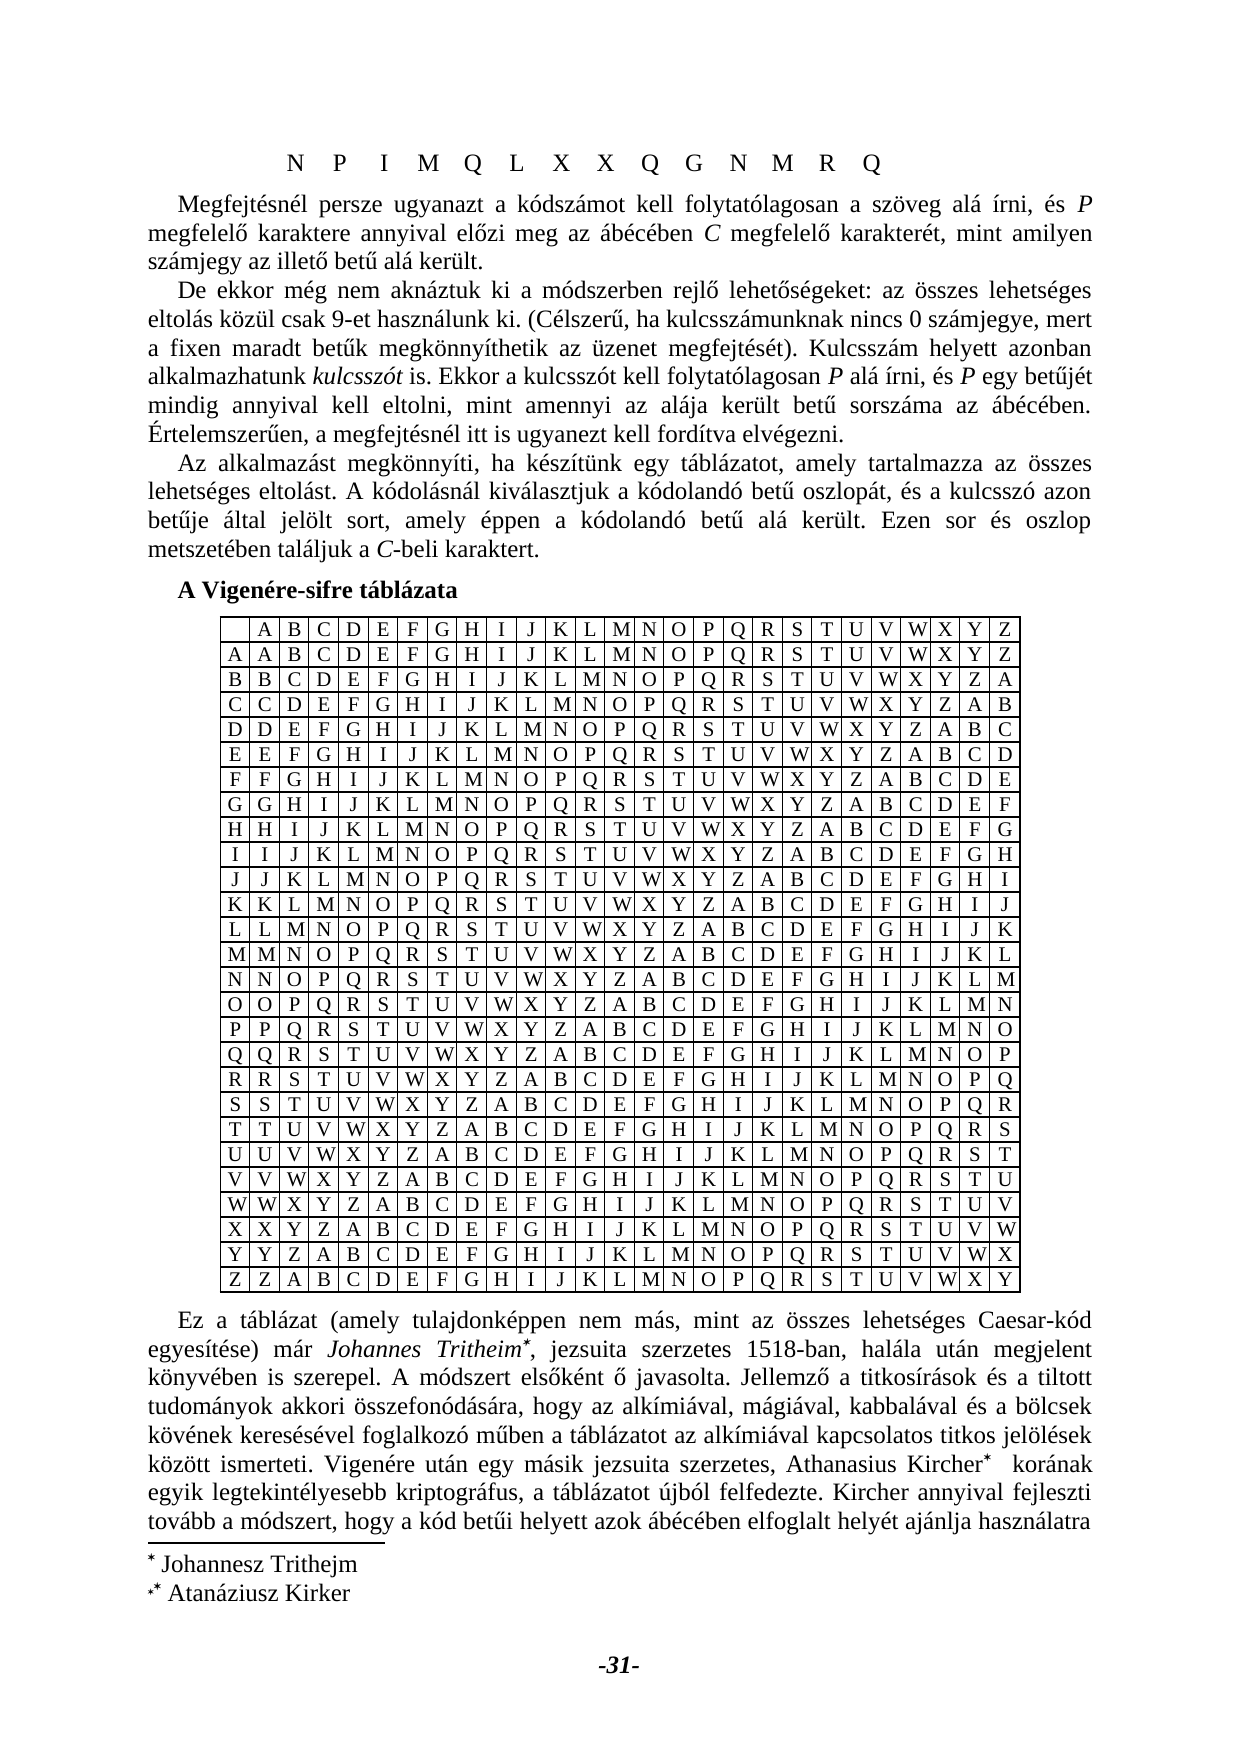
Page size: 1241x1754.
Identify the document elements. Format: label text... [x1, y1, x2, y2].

table_cell A [250, 643, 279, 666]
table_cell C [280, 668, 308, 691]
table_cell X [960, 1268, 989, 1291]
table_cell L [664, 1218, 693, 1241]
table_cell G [369, 693, 397, 716]
table_cell R [576, 793, 604, 816]
table_cell P [960, 1068, 989, 1091]
table_cell F [783, 968, 811, 991]
table_cell O [339, 918, 368, 941]
table_cell S [250, 1093, 279, 1116]
table_cell N [546, 718, 575, 741]
text A Vigenére-sifre táblázata [148, 575, 1093, 604]
table_cell M [783, 1143, 811, 1166]
table_cell H [990, 843, 1019, 866]
table_cell T [872, 1243, 900, 1266]
table_cell F [221, 768, 249, 791]
table_cell J [428, 718, 456, 741]
table_cell Y [931, 668, 959, 691]
table_cell S [221, 1093, 249, 1116]
table_cell D [664, 1018, 693, 1041]
table_cell L [960, 968, 989, 991]
table_cell P [369, 918, 397, 941]
table_cell S [280, 1068, 308, 1091]
table_cell N [664, 1268, 693, 1291]
table_cell F [990, 793, 1019, 816]
table_cell Z [842, 768, 871, 791]
table_cell W [221, 1193, 249, 1216]
table_cell B [872, 793, 900, 816]
table_cell J [724, 1118, 752, 1141]
table_cell I [280, 818, 308, 841]
table_cell Z [635, 943, 663, 966]
table_cell W [842, 693, 871, 716]
table_cell X [546, 968, 575, 991]
table_cell S [576, 818, 604, 841]
table_cell P [694, 643, 723, 666]
table_cell A [280, 1268, 308, 1291]
table_cell X [605, 918, 634, 941]
table_cell S [694, 718, 723, 741]
table_cell J [812, 1043, 841, 1066]
table_cell U [931, 1218, 959, 1241]
table_cell D [724, 968, 752, 991]
table_cell K [724, 1143, 752, 1166]
table_cell T [783, 668, 811, 691]
table_cell T [457, 943, 486, 966]
table_cell E [753, 968, 782, 991]
table_cell Y [517, 1018, 545, 1041]
table_cell H [221, 818, 249, 841]
table_cell I [221, 843, 249, 866]
table_cell Y [812, 768, 841, 791]
table_cell G [842, 943, 871, 966]
table_cell G [250, 793, 279, 816]
table_cell C [724, 943, 752, 966]
table_cell Q [931, 1118, 959, 1141]
table_cell D [901, 818, 930, 841]
table_cell S [517, 868, 545, 891]
table_cell T [842, 1268, 871, 1291]
table_cell F [960, 818, 989, 841]
table_cell E [339, 668, 368, 691]
table_cell T [546, 868, 575, 891]
table_header I [487, 618, 516, 641]
table_cell K [812, 1068, 841, 1091]
table_header E [369, 618, 397, 641]
table_cell B [753, 893, 782, 916]
table_cell Z [250, 1268, 279, 1291]
table_cell Y [339, 1168, 368, 1191]
table_cell P [783, 1218, 811, 1241]
table_cell H [517, 1243, 545, 1266]
table_cell S [931, 1168, 959, 1191]
table_cell Q [694, 668, 723, 691]
table_cell G [221, 793, 249, 816]
table_cell J [546, 1268, 575, 1291]
table_cell G [487, 1243, 516, 1266]
table_cell I [960, 893, 989, 916]
table_cell V [664, 818, 693, 841]
table_cell N [872, 1093, 900, 1116]
table_cell M [694, 1218, 723, 1241]
table_cell N [517, 743, 545, 766]
table_cell B [635, 993, 663, 1016]
table_cell D [990, 743, 1019, 766]
table_cell F [250, 768, 279, 791]
table_cell O [487, 793, 516, 816]
table_cell M [250, 943, 279, 966]
table_cell J [901, 968, 930, 991]
table_cell R [250, 1068, 279, 1091]
table_cell A [605, 993, 634, 1016]
table_cell U [605, 843, 634, 866]
table_cell H [369, 718, 397, 741]
table_cell K [309, 843, 338, 866]
table_cell M [931, 1018, 959, 1041]
table_cell A [694, 918, 723, 941]
table_cell I [872, 968, 900, 991]
table_cell A [635, 968, 663, 991]
table_cell F [605, 1118, 634, 1141]
table_cell E [724, 993, 752, 1016]
table_cell C [339, 1268, 368, 1291]
table_cell O [783, 1193, 811, 1216]
table_cell C [931, 768, 959, 791]
table_cell W [960, 1243, 989, 1266]
table_cell J [309, 818, 338, 841]
table_cell C [694, 968, 723, 991]
table_cell Q [546, 793, 575, 816]
table_cell N [812, 1143, 841, 1166]
table_cell S [428, 943, 456, 966]
table_cell S [309, 1043, 338, 1066]
table_cell E [487, 1193, 516, 1216]
table_cell T [309, 1068, 338, 1091]
table_cell V [724, 768, 752, 791]
table_cell D [546, 1118, 575, 1141]
table_cell N [931, 1043, 959, 1066]
table_cell C [487, 1143, 516, 1166]
table_cell Q [960, 1093, 989, 1116]
table_cell P [872, 1143, 900, 1166]
table_cell Z [221, 1268, 249, 1291]
table_cell L [280, 893, 308, 916]
table_cell H [872, 943, 900, 966]
table_cell P [221, 1018, 249, 1041]
table_cell J [517, 643, 545, 666]
table_cell Z [369, 1168, 397, 1191]
table_cell S [960, 1143, 989, 1166]
table_cell U [694, 768, 723, 791]
table_cell U [339, 1068, 368, 1091]
table_cell E [990, 768, 1019, 791]
table_cell C [457, 1168, 486, 1191]
table_cell B [250, 668, 279, 691]
table_cell V [280, 1143, 308, 1166]
table_cell G [812, 968, 841, 991]
table_cell M [339, 868, 368, 891]
table_cell D [812, 893, 841, 916]
table_cell G [398, 668, 427, 691]
text Az alkalmazást megkönnyíti, ha készítünk egy táblázatot, amely tartalmazza az összes lehetséges eltolást. A kódolásnál kiválasztjuk a kódolandó betű oszlopát, és a kulcsszó azon betűje által jelölt sort, amely éppen a kódolandó betű alá került. Ezen sor és oszlop metszetében találjuk a C-beli karaktert. [148, 448, 1093, 563]
table_cell P [724, 1268, 752, 1291]
table_cell O [694, 1268, 723, 1291]
table_cell V [576, 893, 604, 916]
table_cell O [398, 868, 427, 891]
table_cell I [694, 1118, 723, 1141]
table_cell O [931, 1068, 959, 1091]
table_cell K [546, 643, 575, 666]
table_cell R [487, 868, 516, 891]
table_cell O [369, 893, 397, 916]
table_cell J [280, 843, 308, 866]
table_cell O [517, 768, 545, 791]
table_header S [783, 618, 811, 641]
table_cell T [428, 968, 456, 991]
table_cell M [664, 1243, 693, 1266]
table_cell D [635, 1043, 663, 1066]
table_cell J [398, 743, 427, 766]
table_cell Z [694, 893, 723, 916]
table_cell W [428, 1043, 456, 1066]
table_header V [872, 618, 900, 641]
table_cell A [990, 668, 1019, 691]
table_cell I [783, 1043, 811, 1066]
table_cell Q [990, 1068, 1019, 1091]
table_cell Q [812, 1218, 841, 1241]
table_cell R [753, 643, 782, 666]
table_cell T [517, 893, 545, 916]
table_cell H [309, 768, 338, 791]
table_cell U [664, 793, 693, 816]
table_cell F [694, 1043, 723, 1066]
table_cell C [664, 993, 693, 1016]
table_cell C [753, 918, 782, 941]
table_cell K [339, 818, 368, 841]
table_cell Y [664, 893, 693, 916]
table_cell U [280, 1118, 308, 1141]
table_cell I [576, 1218, 604, 1241]
table_cell O [724, 1243, 752, 1266]
table_cell P [309, 968, 338, 991]
table_cell D [428, 1218, 456, 1241]
table_cell T [694, 743, 723, 766]
table_cell U [812, 668, 841, 691]
table_cell V [487, 968, 516, 991]
table_cell I [517, 1268, 545, 1291]
table_cell O [753, 1218, 782, 1241]
table_cell I [369, 743, 397, 766]
table_cell G [517, 1218, 545, 1241]
table_cell K [221, 893, 249, 916]
table_cell M [576, 668, 604, 691]
table_cell D [369, 1268, 397, 1291]
table_cell H [339, 743, 368, 766]
table_cell F [872, 893, 900, 916]
table_cell D [576, 1093, 604, 1116]
table_cell Q [576, 768, 604, 791]
table_cell Q [428, 893, 456, 916]
table_cell X [280, 1193, 308, 1216]
table_cell S [635, 768, 663, 791]
table_cell U [309, 1093, 338, 1116]
table_cell J [221, 868, 249, 891]
table_cell P [487, 818, 516, 841]
table_cell Q [724, 643, 752, 666]
table_cell K [664, 1193, 693, 1216]
table_cell G [664, 1093, 693, 1116]
table_cell Z [487, 1068, 516, 1091]
table_cell D [842, 868, 871, 891]
table_header H [457, 618, 486, 641]
table_cell W [605, 893, 634, 916]
table_cell W [664, 843, 693, 866]
table_cell U [872, 1268, 900, 1291]
table_cell C [428, 1193, 456, 1216]
table_cell S [753, 668, 782, 691]
table_cell E [517, 1168, 545, 1191]
table_cell I [753, 1068, 782, 1091]
table_cell D [931, 793, 959, 816]
table_cell V [517, 943, 545, 966]
table_cell X [369, 1118, 397, 1141]
table_cell U [990, 1168, 1019, 1191]
table_cell X [990, 1243, 1019, 1266]
table_cell B [960, 718, 989, 741]
table_cell K [517, 668, 545, 691]
table_cell A [576, 1018, 604, 1041]
table_header A [250, 618, 279, 641]
table_cell B [724, 918, 752, 941]
table_cell I [724, 1093, 752, 1116]
table_cell N [398, 843, 427, 866]
table_cell D [605, 1068, 634, 1091]
table_cell M [872, 1068, 900, 1091]
text Johannesz Trithejm [148, 1549, 1093, 1578]
table_cell L [872, 1043, 900, 1066]
table_cell C [546, 1093, 575, 1116]
table_cell U [369, 1043, 397, 1066]
table_cell A [664, 943, 693, 966]
table_cell B [694, 943, 723, 966]
table_cell V [812, 693, 841, 716]
table_cell D [280, 693, 308, 716]
table_cell G [605, 1143, 634, 1166]
table_cell X [753, 793, 782, 816]
table_cell J [842, 1018, 871, 1041]
table_cell V [457, 993, 486, 1016]
table_cell L [309, 868, 338, 891]
table_cell M [635, 1268, 663, 1291]
table_cell W [635, 868, 663, 891]
table_cell H [664, 1118, 693, 1141]
table_cell U [576, 868, 604, 891]
table_cell V [753, 743, 782, 766]
table_cell E [812, 918, 841, 941]
table_cell G [576, 1168, 604, 1191]
table_cell A [872, 768, 900, 791]
table_cell B [812, 843, 841, 866]
table_cell R [664, 718, 693, 741]
table_cell L [487, 718, 516, 741]
table_cell T [960, 1168, 989, 1191]
table_cell U [221, 1143, 249, 1166]
table_cell Z [901, 718, 930, 741]
table_cell E [457, 1218, 486, 1241]
table_cell F [339, 693, 368, 716]
table_cell M [369, 843, 397, 866]
table_cell U [398, 1018, 427, 1041]
table_cell R [546, 818, 575, 841]
table_cell N [753, 1193, 782, 1216]
table_cell Y [694, 868, 723, 891]
table_cell R [457, 893, 486, 916]
table_cell Y [990, 1268, 1019, 1291]
table_cell I [664, 1143, 693, 1166]
table_cell P [250, 1018, 279, 1041]
table_cell P [635, 693, 663, 716]
table_cell B [398, 1193, 427, 1216]
table_cell H [635, 1143, 663, 1166]
table_cell F [664, 1068, 693, 1091]
table_cell V [931, 1243, 959, 1266]
table_cell P [457, 843, 486, 866]
table_cell V [546, 918, 575, 941]
table_cell G [694, 1068, 723, 1091]
table_cell P [812, 1193, 841, 1216]
table_cell I [605, 1193, 634, 1216]
table_cell M [724, 1193, 752, 1216]
table_cell O [901, 1093, 930, 1116]
table_cell I [812, 1018, 841, 1041]
table_cell Z [546, 1018, 575, 1041]
table_cell L [428, 768, 456, 791]
table_cell L [398, 793, 427, 816]
table_cell T [576, 843, 604, 866]
table_cell D [221, 718, 249, 741]
table_cell A [457, 1118, 486, 1141]
table_cell H [546, 1218, 575, 1241]
table_cell J [872, 993, 900, 1016]
table_cell W [517, 968, 545, 991]
table_cell H [605, 1168, 634, 1191]
table_cell K [990, 918, 1019, 941]
table_cell H [487, 1268, 516, 1291]
table_cell Q [872, 1168, 900, 1191]
table_cell F [369, 668, 397, 691]
table_cell Y [605, 943, 634, 966]
table_cell E [309, 693, 338, 716]
table_cell B [931, 743, 959, 766]
table_cell P [546, 768, 575, 791]
table_cell Q [783, 1243, 811, 1266]
table_cell R [990, 1093, 1019, 1116]
table_cell O [812, 1168, 841, 1191]
table_cell O [457, 818, 486, 841]
table_cell B [990, 693, 1019, 716]
table_cell D [457, 1193, 486, 1216]
table_cell W [576, 918, 604, 941]
table_cell C [576, 1068, 604, 1091]
table_cell T [339, 1043, 368, 1066]
table_cell U [457, 968, 486, 991]
table_cell O [221, 993, 249, 1016]
table_cell K [783, 1093, 811, 1116]
table_cell C [901, 793, 930, 816]
table_cell S [842, 1243, 871, 1266]
table_header N [635, 618, 663, 641]
table_cell V [694, 793, 723, 816]
table_cell Y [576, 968, 604, 991]
table_cell S [872, 1218, 900, 1241]
table_cell C [369, 1243, 397, 1266]
table_cell A [487, 1093, 516, 1116]
table_cell P [398, 893, 427, 916]
table_cell S [664, 743, 693, 766]
table_cell Z [664, 918, 693, 941]
table_header J [517, 618, 545, 641]
table_cell P [842, 1168, 871, 1191]
table_cell M [990, 968, 1019, 991]
table_cell G [960, 843, 989, 866]
table_cell X [783, 768, 811, 791]
table_cell M [812, 1118, 841, 1141]
table_cell B [783, 868, 811, 891]
table_header Z [990, 618, 1019, 641]
table_cell T [635, 793, 663, 816]
table_cell X [487, 1018, 516, 1041]
table_cell R [221, 1068, 249, 1091]
table_cell D [339, 643, 368, 666]
table_cell X [517, 993, 545, 1016]
table_cell I [250, 843, 279, 866]
table_cell B [605, 1018, 634, 1041]
table_header R [753, 618, 782, 641]
table_cell Z [576, 993, 604, 1016]
table_header W [901, 618, 930, 641]
table_cell O [664, 643, 693, 666]
table_cell Z [457, 1093, 486, 1116]
table_cell D [753, 943, 782, 966]
table_cell X [428, 1068, 456, 1091]
table_cell A [517, 1068, 545, 1091]
table_cell T [990, 1143, 1019, 1166]
table_cell I [339, 768, 368, 791]
table_cell L [369, 818, 397, 841]
table_cell Z [428, 1118, 456, 1141]
table_cell W [457, 1018, 486, 1041]
table_cell D [960, 768, 989, 791]
table_cell M [517, 718, 545, 741]
table_cell L [221, 918, 249, 941]
table_cell K [428, 743, 456, 766]
table_cell F [428, 1268, 456, 1291]
table_cell A [428, 1143, 456, 1166]
table_cell R [901, 1168, 930, 1191]
table_cell C [309, 643, 338, 666]
table_cell T [487, 918, 516, 941]
table_cell R [724, 668, 752, 691]
table_cell B [280, 643, 308, 666]
table_cell H [812, 993, 841, 1016]
table_cell G [309, 743, 338, 766]
table_cell V [842, 668, 871, 691]
table_cell S [398, 968, 427, 991]
table_cell L [694, 1193, 723, 1216]
table_header U [842, 618, 871, 641]
table_cell L [783, 1118, 811, 1141]
table_cell U [546, 893, 575, 916]
table_cell T [280, 1093, 308, 1116]
table_cell E [250, 743, 279, 766]
table_cell K [250, 893, 279, 916]
table_cell Y [960, 643, 989, 666]
table_cell N [457, 793, 486, 816]
table_cell K [901, 993, 930, 1016]
table_cell H [783, 1018, 811, 1041]
table_cell A [901, 743, 930, 766]
table_cell K [369, 793, 397, 816]
table_cell W [398, 1068, 427, 1091]
table_cell B [901, 768, 930, 791]
table_cell K [872, 1018, 900, 1041]
table_cell Q [250, 1043, 279, 1066]
table_cell U [901, 1243, 930, 1266]
table_cell Y [635, 918, 663, 941]
table_cell Q [842, 1193, 871, 1216]
table_cell H [280, 793, 308, 816]
table_cell A [339, 1218, 368, 1241]
table_cell L [605, 1268, 634, 1291]
table_cell X [250, 1218, 279, 1241]
table_cell K [842, 1043, 871, 1066]
table_cell U [250, 1143, 279, 1166]
table_cell E [901, 843, 930, 866]
table_cell T [812, 643, 841, 666]
table_cell H [250, 818, 279, 841]
table_cell L [724, 1168, 752, 1191]
table_cell W [724, 793, 752, 816]
table_cell Y [457, 1068, 486, 1091]
table_cell N [250, 968, 279, 991]
table_cell K [576, 1268, 604, 1291]
table_cell P [753, 1243, 782, 1266]
table_cell D [309, 668, 338, 691]
table_cell U [960, 1193, 989, 1216]
table_cell X [339, 1143, 368, 1166]
table_cell G [457, 1268, 486, 1291]
table_cell P [576, 743, 604, 766]
table_cell S [605, 793, 634, 816]
table_cell Y [250, 1243, 279, 1266]
table_cell L [546, 668, 575, 691]
table_header Q [724, 618, 752, 641]
table_cell A [398, 1168, 427, 1191]
table_cell R [812, 1243, 841, 1266]
table_cell T [724, 718, 752, 741]
table_cell C [872, 818, 900, 841]
table_cell M [398, 818, 427, 841]
table_cell J [369, 768, 397, 791]
table_cell I [428, 693, 456, 716]
text De ekkor még nem aknáztuk ki a módszerben rejlő lehetőségeket: az összes lehetséges eltolás közül csak 9-et használunk ki. (Célszerű, ha kulcsszámunknak nincs 0 számjegye, mert a fixen maradt betűk megkönnyíthetik az üzenet megfejtését). Kulcsszám helyett azonban alkalmazhatunk kulcsszót is. Ekkor a kulcsszót kell folytatólagosan P alá írni, és P egy betűjét mindig annyival kell eltolni, mint amennyi az alája került betű sorszáma az ábécében. Értelemszerűen, a megfejtésnél itt is ugyanezt kell fordítva elvégezni. [148, 275, 1093, 448]
table_cell O [990, 1018, 1019, 1041]
table_cell Q [635, 718, 663, 741]
table_cell T [369, 1018, 397, 1041]
table_cell M [487, 743, 516, 766]
table_cell G [428, 643, 456, 666]
table_header D [339, 618, 368, 641]
table_cell G [546, 1193, 575, 1216]
table_cell N [724, 1218, 752, 1241]
table_cell V [369, 1068, 397, 1091]
table_cell B [664, 968, 693, 991]
table_header K [546, 618, 575, 641]
table_cell V [428, 1018, 456, 1041]
table_cell E [605, 1093, 634, 1116]
table_cell U [724, 743, 752, 766]
table_cell E [931, 818, 959, 841]
table_cell E [872, 868, 900, 891]
table_cell A [931, 718, 959, 741]
table_cell L [339, 843, 368, 866]
table_cell V [605, 868, 634, 891]
table_cell F [901, 868, 930, 891]
table_cell F [487, 1218, 516, 1241]
table_cell O [546, 743, 575, 766]
table_cell K [605, 1243, 634, 1266]
table_cell Y [842, 743, 871, 766]
table_cell N [783, 1168, 811, 1191]
table_cell W [369, 1093, 397, 1116]
table_cell V [960, 1218, 989, 1241]
table_cell H [901, 918, 930, 941]
table_cell J [753, 1093, 782, 1116]
table_cell Z [339, 1193, 368, 1216]
table_cell A [783, 843, 811, 866]
table_cell H [960, 868, 989, 891]
table_cell I [309, 793, 338, 816]
table_cell Z [605, 968, 634, 991]
table_cell G [724, 1043, 752, 1066]
table_cell E [369, 643, 397, 666]
table_cell O [605, 693, 634, 716]
table_cell B [576, 1043, 604, 1066]
table_cell H [931, 893, 959, 916]
table_cell X [901, 668, 930, 691]
table_cell G [280, 768, 308, 791]
table_header O [664, 618, 693, 641]
table_cell Q [457, 868, 486, 891]
table_cell O [842, 1143, 871, 1166]
table_cell W [250, 1193, 279, 1216]
table_cell X [457, 1043, 486, 1066]
table_cell J [605, 1218, 634, 1241]
table_cell U [842, 643, 871, 666]
table_cell N [901, 1068, 930, 1091]
table_cell D [250, 718, 279, 741]
table_cell N [221, 968, 249, 991]
table_cell J [487, 668, 516, 691]
table_cell X [812, 743, 841, 766]
table_cell D [783, 918, 811, 941]
table_cell F [309, 718, 338, 741]
table_cell C [605, 1043, 634, 1066]
table_cell M [457, 768, 486, 791]
table_cell W [546, 943, 575, 966]
table_cell V [635, 843, 663, 866]
table_cell J [783, 1068, 811, 1091]
table_cell Z [280, 1243, 308, 1266]
table_cell A [309, 1243, 338, 1266]
table_cell N [576, 693, 604, 716]
text Ez a táblázat (amely tulajdonképpen nem más, mint az összes lehetséges Caesar-kód egyesítése) már Johannes Tritheim, jezsuita szerzetes 1518-ban, halála után megjelent könyvében is szerepel. A módszert elsőként ő javasolta. Jellemző a titkosírások és a tiltott tudományok akkori összefonódására, hogy az alkímiával, mágiával, kabbalával és a bölcsek kövének keresésével foglalkozó műben a táblázatot az alkímiával kapcsolatos titkos jelölések között ismerteti. Vigenére után egy másik jezsuita szerzetes, Athanasius Kircher korának egyik legtekintélyesebb kriptográfus, a táblázatot újból felfedezte. Kircher annyival fejleszti tovább a módszert, hogy a kód betűi helyett azok ábécében elfoglalt helyét ajánlja használatra [148, 1305, 1093, 1535]
table_cell D [872, 843, 900, 866]
table_cell F [753, 993, 782, 1016]
table_header P [694, 618, 723, 641]
table_cell N [487, 768, 516, 791]
table_cell U [487, 943, 516, 966]
table_cell M [901, 1043, 930, 1066]
table_cell L [457, 743, 486, 766]
table_header B [280, 618, 308, 641]
table_cell E [398, 1268, 427, 1291]
table_cell E [428, 1243, 456, 1266]
table_cell Q [280, 1018, 308, 1041]
table_cell H [724, 1068, 752, 1091]
table_cell W [783, 743, 811, 766]
table_cell N [694, 1243, 723, 1266]
table_cell L [635, 1243, 663, 1266]
table_cell K [753, 1118, 782, 1141]
table_cell E [664, 1043, 693, 1066]
table_cell R [872, 1193, 900, 1216]
table_cell K [635, 1218, 663, 1241]
table_cell P [664, 668, 693, 691]
table_cell E [546, 1143, 575, 1166]
table_cell K [931, 968, 959, 991]
table_cell C [517, 1118, 545, 1141]
table_header M [605, 618, 634, 641]
table_cell R [339, 993, 368, 1016]
table_cell R [783, 1268, 811, 1291]
table_cell N [309, 918, 338, 941]
table_cell Z [812, 793, 841, 816]
table_cell Y [783, 793, 811, 816]
table_cell V [990, 1193, 1019, 1216]
table_header T [812, 618, 841, 641]
table_cell T [398, 993, 427, 1016]
table_cell Y [546, 993, 575, 1016]
table_cell Q [369, 943, 397, 966]
table_cell G [783, 993, 811, 1016]
table_cell N [339, 893, 368, 916]
table_cell G [931, 868, 959, 891]
table_cell I [457, 668, 486, 691]
table_cell Q [339, 968, 368, 991]
table_cell Z [960, 668, 989, 691]
table_cell J [250, 868, 279, 891]
table_cell Y [901, 693, 930, 716]
table_cell O [960, 1043, 989, 1066]
table_cell Z [724, 868, 752, 891]
table_cell J [694, 1143, 723, 1166]
table_cell C [398, 1218, 427, 1241]
table_cell H [428, 668, 456, 691]
table_cell U [635, 818, 663, 841]
table_cell F [576, 1143, 604, 1166]
table_cell M [309, 893, 338, 916]
table_cell A [753, 868, 782, 891]
table_cell G [901, 893, 930, 916]
table_cell W [901, 643, 930, 666]
table_cell J [931, 943, 959, 966]
table_cell M [753, 1168, 782, 1191]
table_cell V [872, 643, 900, 666]
table_cell L [576, 643, 604, 666]
table_cell L [812, 1093, 841, 1116]
table_cell K [457, 718, 486, 741]
table_cell P [990, 1043, 1019, 1066]
table_cell K [694, 1168, 723, 1191]
table_cell T [931, 1193, 959, 1216]
table_cell B [428, 1168, 456, 1191]
table_header L [576, 618, 604, 641]
table_cell C [812, 868, 841, 891]
table_cell S [369, 993, 397, 1016]
table_cell Z [753, 843, 782, 866]
table_cell N [280, 943, 308, 966]
table_cell O [309, 943, 338, 966]
table_cell V [901, 1268, 930, 1291]
table_cell R [309, 1018, 338, 1041]
table_cell Q [398, 918, 427, 941]
table_cell N [990, 993, 1019, 1016]
table_cell S [812, 1268, 841, 1291]
table_cell B [339, 1243, 368, 1266]
table_cell W [694, 818, 723, 841]
table_cell Q [517, 818, 545, 841]
table_cell V [339, 1093, 368, 1116]
table_cell Q [221, 1043, 249, 1066]
table_cell E [635, 1068, 663, 1091]
table_cell O [635, 668, 663, 691]
table_cell J [664, 1168, 693, 1191]
table_cell D [694, 993, 723, 1016]
table_cell C [960, 743, 989, 766]
table_cell I [931, 918, 959, 941]
table_cell R [280, 1043, 308, 1066]
table_cell R [960, 1118, 989, 1141]
table_cell H [753, 1043, 782, 1066]
table_cell Y [280, 1218, 308, 1241]
table_cell G [339, 718, 368, 741]
table_cell R [931, 1143, 959, 1166]
table_cell P [605, 718, 634, 741]
table_cell G [990, 818, 1019, 841]
table_cell F [842, 918, 871, 941]
table_cell N [428, 818, 456, 841]
table_cell T [901, 1218, 930, 1241]
table_cell Z [517, 1043, 545, 1066]
table_cell Z [931, 693, 959, 716]
table_cell S [546, 843, 575, 866]
table_cell T [605, 818, 634, 841]
table_cell Y [872, 718, 900, 741]
table_cell L [517, 693, 545, 716]
table_cell P [901, 1118, 930, 1141]
table_cell M [428, 793, 456, 816]
table_cell R [635, 743, 663, 766]
table_cell Q [309, 993, 338, 1016]
table_cell A [960, 693, 989, 716]
table_cell R [369, 968, 397, 991]
table_cell T [250, 1118, 279, 1141]
table_cell F [280, 743, 308, 766]
table_cell N [960, 1018, 989, 1041]
table_cell F [517, 1193, 545, 1216]
table_cell X [931, 643, 959, 666]
table_cell C [635, 1018, 663, 1041]
table_cell Y [724, 843, 752, 866]
table_cell X [309, 1168, 338, 1191]
table_cell H [398, 693, 427, 716]
table_header X [931, 618, 959, 641]
table_cell I [990, 868, 1019, 891]
table_cell E [783, 943, 811, 966]
table_cell S [901, 1193, 930, 1216]
table_cell R [428, 918, 456, 941]
table_cell N [605, 668, 634, 691]
table_cell P [517, 793, 545, 816]
table_cell V [250, 1168, 279, 1191]
table_cell R [517, 843, 545, 866]
table_cell J [635, 1193, 663, 1216]
table_cell Y [369, 1143, 397, 1166]
table_cell C [783, 893, 811, 916]
table_cell Q [901, 1143, 930, 1166]
table_cell L [842, 1068, 871, 1091]
table_cell M [960, 993, 989, 1016]
table_cell E [280, 718, 308, 741]
table_cell E [960, 793, 989, 816]
table_header G [428, 618, 456, 641]
text Megfejtésnél persze ugyanazt a kódszámot kell folytatólagosan a szöveg alá írni, és P megfelelő karaktere annyival előzi meg az ábécében C megfelelő karakterét, mint amilyen számjegy az illető betű alá került. [148, 189, 1093, 275]
table_cell K [280, 868, 308, 891]
table_cell V [398, 1043, 427, 1066]
table_cell W [812, 718, 841, 741]
table_cell P [339, 943, 368, 966]
table_cell E [842, 893, 871, 916]
table_cell O [280, 968, 308, 991]
table_cell J [576, 1243, 604, 1266]
table_cell Y [398, 1118, 427, 1141]
table_cell X [664, 868, 693, 891]
table_cell S [457, 918, 486, 941]
table_cell W [990, 1218, 1019, 1241]
table_cell U [753, 718, 782, 741]
table_cell B [546, 1068, 575, 1091]
table_cell I [901, 943, 930, 966]
table_cell X [872, 693, 900, 716]
table_cell D [517, 1143, 545, 1166]
table_cell F [398, 643, 427, 666]
table_cell W [309, 1143, 338, 1166]
table_cell W [487, 993, 516, 1016]
table_cell J [339, 793, 368, 816]
table_cell A [842, 793, 871, 816]
table_cell J [457, 693, 486, 716]
table_cell M [605, 643, 634, 666]
table_cell L [931, 993, 959, 1016]
text  Atanáziusz Kirker [148, 1578, 1093, 1606]
table_cell D [398, 1243, 427, 1266]
table_cell G [753, 1018, 782, 1041]
table_cell Z [872, 743, 900, 766]
table_cell I [842, 993, 871, 1016]
table_cell F [931, 843, 959, 866]
table_cell L [250, 918, 279, 941]
table_cell I [635, 1168, 663, 1191]
table_cell X [635, 893, 663, 916]
table_cell F [546, 1168, 575, 1191]
table_header C [309, 618, 338, 641]
table_cell M [546, 693, 575, 716]
table_cell E [576, 1118, 604, 1141]
table_cell M [221, 943, 249, 966]
table_cell N [635, 643, 663, 666]
table_cell J [990, 893, 1019, 916]
table_cell K [960, 943, 989, 966]
table_cell V [221, 1168, 249, 1191]
table_cell A [546, 1043, 575, 1066]
table_header [221, 618, 249, 641]
table_cell Q [605, 743, 634, 766]
table_cell S [487, 893, 516, 916]
table_cell E [221, 743, 249, 766]
table_cell X [842, 718, 871, 741]
table_cell C [842, 843, 871, 866]
table_cell M [842, 1093, 871, 1116]
table_cell O [428, 843, 456, 866]
table_cell S [783, 643, 811, 666]
table_cell B [369, 1218, 397, 1241]
table_cell Z [990, 643, 1019, 666]
table_cell P [280, 993, 308, 1016]
table_cell H [576, 1193, 604, 1216]
table_cell Q [753, 1268, 782, 1291]
table_header Y [960, 618, 989, 641]
table_cell S [990, 1118, 1019, 1141]
table_cell F [812, 943, 841, 966]
table_cell C [221, 693, 249, 716]
table_cell B [309, 1268, 338, 1291]
table_cell E [694, 1018, 723, 1041]
table_cell G [872, 918, 900, 941]
table_cell T [753, 693, 782, 716]
table_cell V [309, 1118, 338, 1141]
table_cell K [398, 768, 427, 791]
table_cell O [872, 1118, 900, 1141]
table_cell F [457, 1243, 486, 1266]
table_cell B [842, 818, 871, 841]
table_cell C [990, 718, 1019, 741]
table_cell A [221, 643, 249, 666]
table_cell Y [428, 1093, 456, 1116]
table_cell T [221, 1118, 249, 1141]
table_cell G [635, 1118, 663, 1141]
table_cell I [487, 643, 516, 666]
table_cell B [221, 668, 249, 691]
table_cell Y [487, 1043, 516, 1066]
table_cell Q [487, 843, 516, 866]
table_cell L [901, 1018, 930, 1041]
table_cell C [250, 693, 279, 716]
table_cell X [694, 843, 723, 866]
table_cell S [339, 1018, 368, 1041]
table_cell O [576, 718, 604, 741]
table_cell I [398, 718, 427, 741]
table_cell W [931, 1268, 959, 1291]
table_cell T [664, 768, 693, 791]
table_cell X [576, 943, 604, 966]
table_cell B [517, 1093, 545, 1116]
table_cell V [783, 718, 811, 741]
table_cell A [812, 818, 841, 841]
table_cell N [369, 868, 397, 891]
text N P I M Q L X X Q G N M R Q [148, 148, 1093, 176]
table_cell K [487, 693, 516, 716]
table_cell X [724, 818, 752, 841]
table_cell L [753, 1143, 782, 1166]
table_cell X [221, 1218, 249, 1241]
table_cell R [398, 943, 427, 966]
table_cell Y [309, 1193, 338, 1216]
table_cell Y [221, 1243, 249, 1266]
table_cell W [280, 1168, 308, 1191]
table_cell W [339, 1118, 368, 1141]
table_header F [398, 618, 427, 641]
table_cell S [724, 693, 752, 716]
table_cell A [369, 1193, 397, 1216]
table_cell D [487, 1168, 516, 1191]
table_cell Z [398, 1143, 427, 1166]
table_cell B [487, 1118, 516, 1141]
table_cell W [753, 768, 782, 791]
table_cell W [872, 668, 900, 691]
table_cell P [428, 868, 456, 891]
table_cell H [694, 1093, 723, 1116]
table_cell U [428, 993, 456, 1016]
table_cell U [517, 918, 545, 941]
table_cell X [398, 1093, 427, 1116]
table_cell J [960, 918, 989, 941]
table_cell Q [664, 693, 693, 716]
table_cell Z [309, 1218, 338, 1241]
table_cell F [724, 1018, 752, 1041]
table_cell P [931, 1093, 959, 1116]
table_cell A [724, 893, 752, 916]
table_cell L [990, 943, 1019, 966]
table_cell B [457, 1143, 486, 1166]
table_cell H [842, 968, 871, 991]
table_cell Y [753, 818, 782, 841]
table_cell R [694, 693, 723, 716]
table_cell H [457, 643, 486, 666]
table_cell N [842, 1118, 871, 1141]
table_cell R [605, 768, 634, 791]
table_cell I [546, 1243, 575, 1266]
table_cell O [250, 993, 279, 1016]
table_cell Z [783, 818, 811, 841]
table_cell U [783, 693, 811, 716]
table_cell M [280, 918, 308, 941]
table_cell F [635, 1093, 663, 1116]
table_cell R [842, 1218, 871, 1241]
